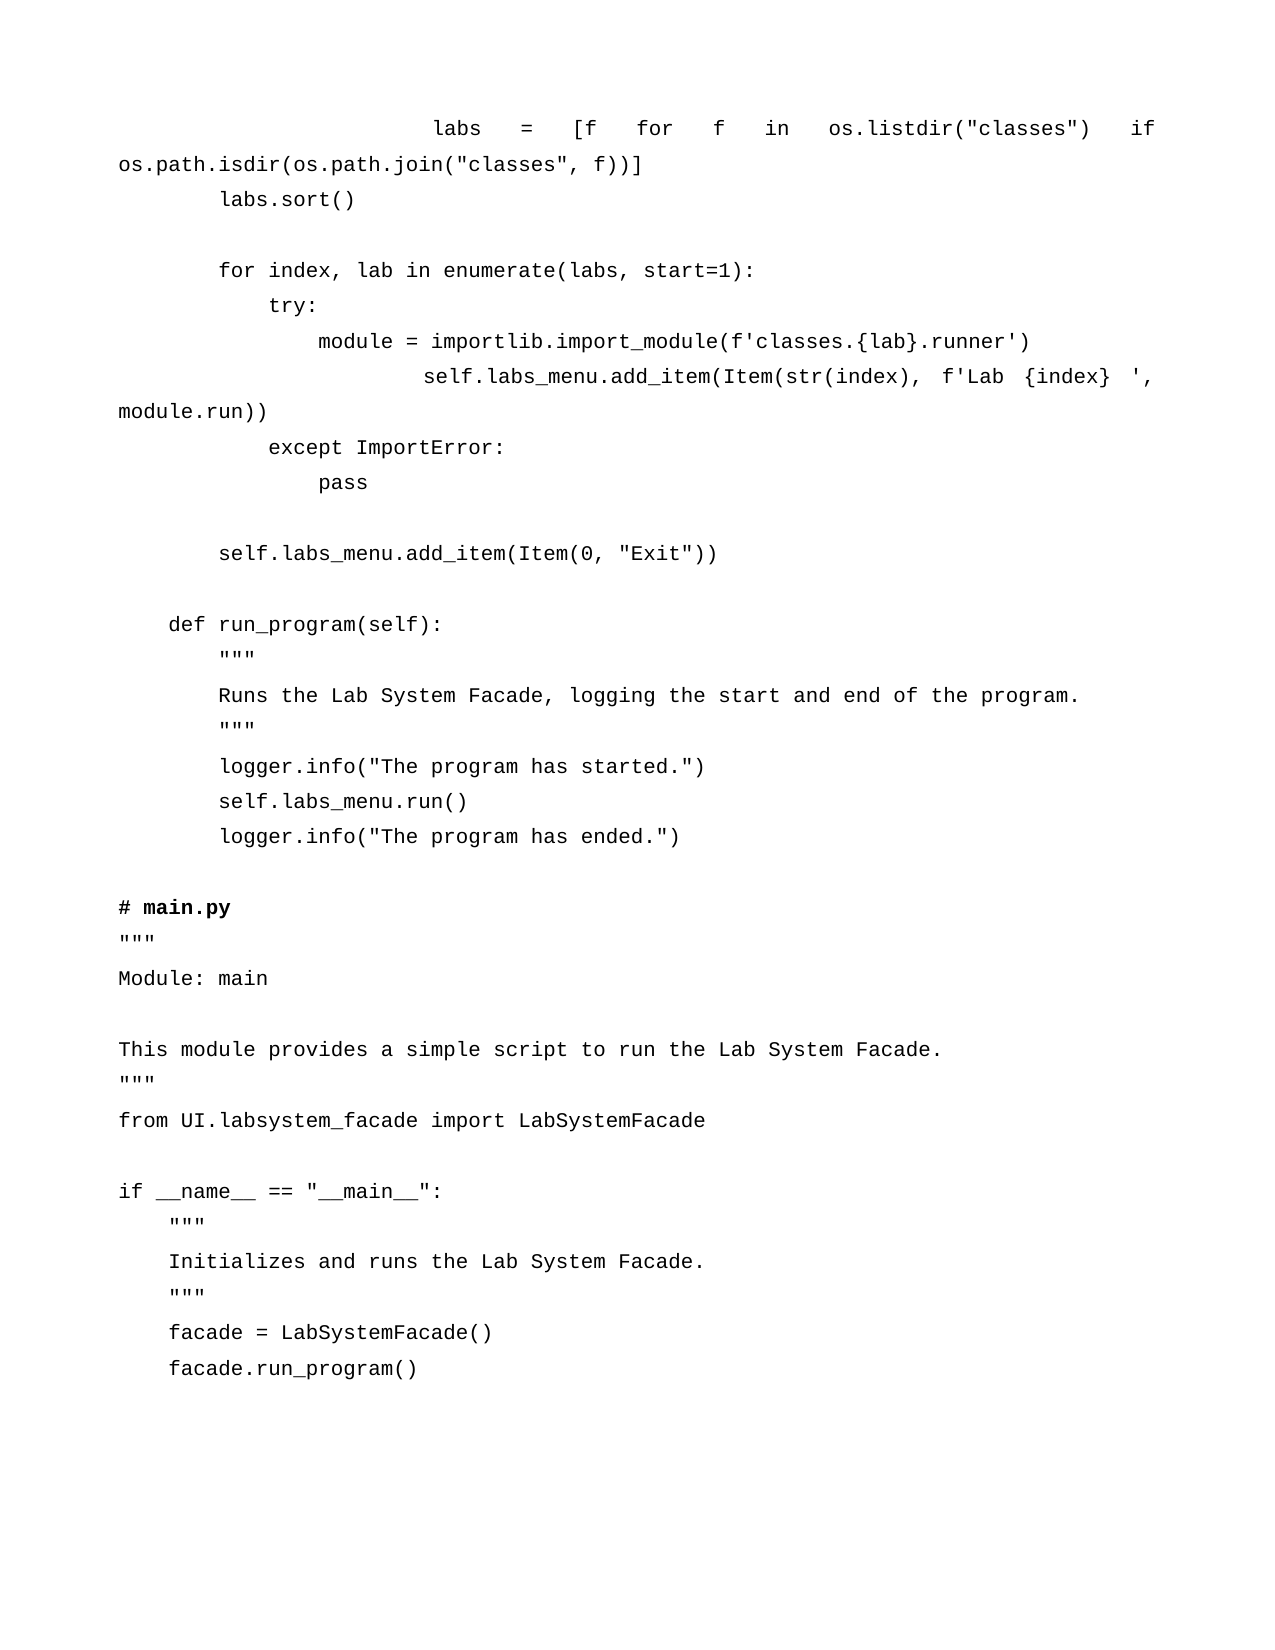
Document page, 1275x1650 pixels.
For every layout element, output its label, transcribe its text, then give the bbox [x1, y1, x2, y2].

text """ [118, 720, 1157, 744]
text """ [118, 649, 1157, 673]
text self.labs_menu.run() [118, 791, 1157, 815]
text Initializes and runs the Lab System Facade. [118, 1251, 1157, 1275]
text try: [118, 295, 1157, 319]
text """ [118, 1074, 1157, 1098]
text module = importlib.import_module(f'classes.{lab}.runner') [118, 331, 1157, 354]
text """ [118, 1287, 1157, 1311]
text logger.info("The program has ended.") [118, 826, 1157, 850]
text labs.sort() [118, 189, 1157, 213]
text facade = LabSystemFacade() [118, 1322, 1157, 1346]
text Module: main [118, 968, 1157, 992]
text labs = [f for f in os.listdir("classes") if os.path.isdir(os.path.join("classes", f))] [118, 118, 1157, 177]
text self.labs_menu.add_item(Item(str(index), f'Lab {index} ', module.run)) [118, 366, 1157, 425]
text pass [118, 472, 1157, 496]
text # main.py [118, 897, 1157, 921]
text except ImportError: [118, 437, 1157, 461]
text """ [118, 933, 1157, 956]
text Runs the Lab System Facade, logging the start and end of the program. [118, 685, 1157, 708]
text for index, lab in enumerate(labs, start=1): [118, 260, 1157, 283]
text logger.info("The program has started.") [118, 756, 1157, 779]
text def run_program(self): [118, 614, 1157, 638]
text """ [118, 1216, 1157, 1240]
text from UI.labsystem_facade import LabSystemFacade [118, 1110, 1157, 1133]
text This module provides a simple script to run the Lab System Facade. [118, 1039, 1157, 1063]
text if __name__ == "__main__": [118, 1181, 1157, 1204]
text self.labs_menu.add_item(Item(0, "Exit")) [118, 543, 1157, 567]
text facade.run_program() [118, 1358, 1157, 1381]
